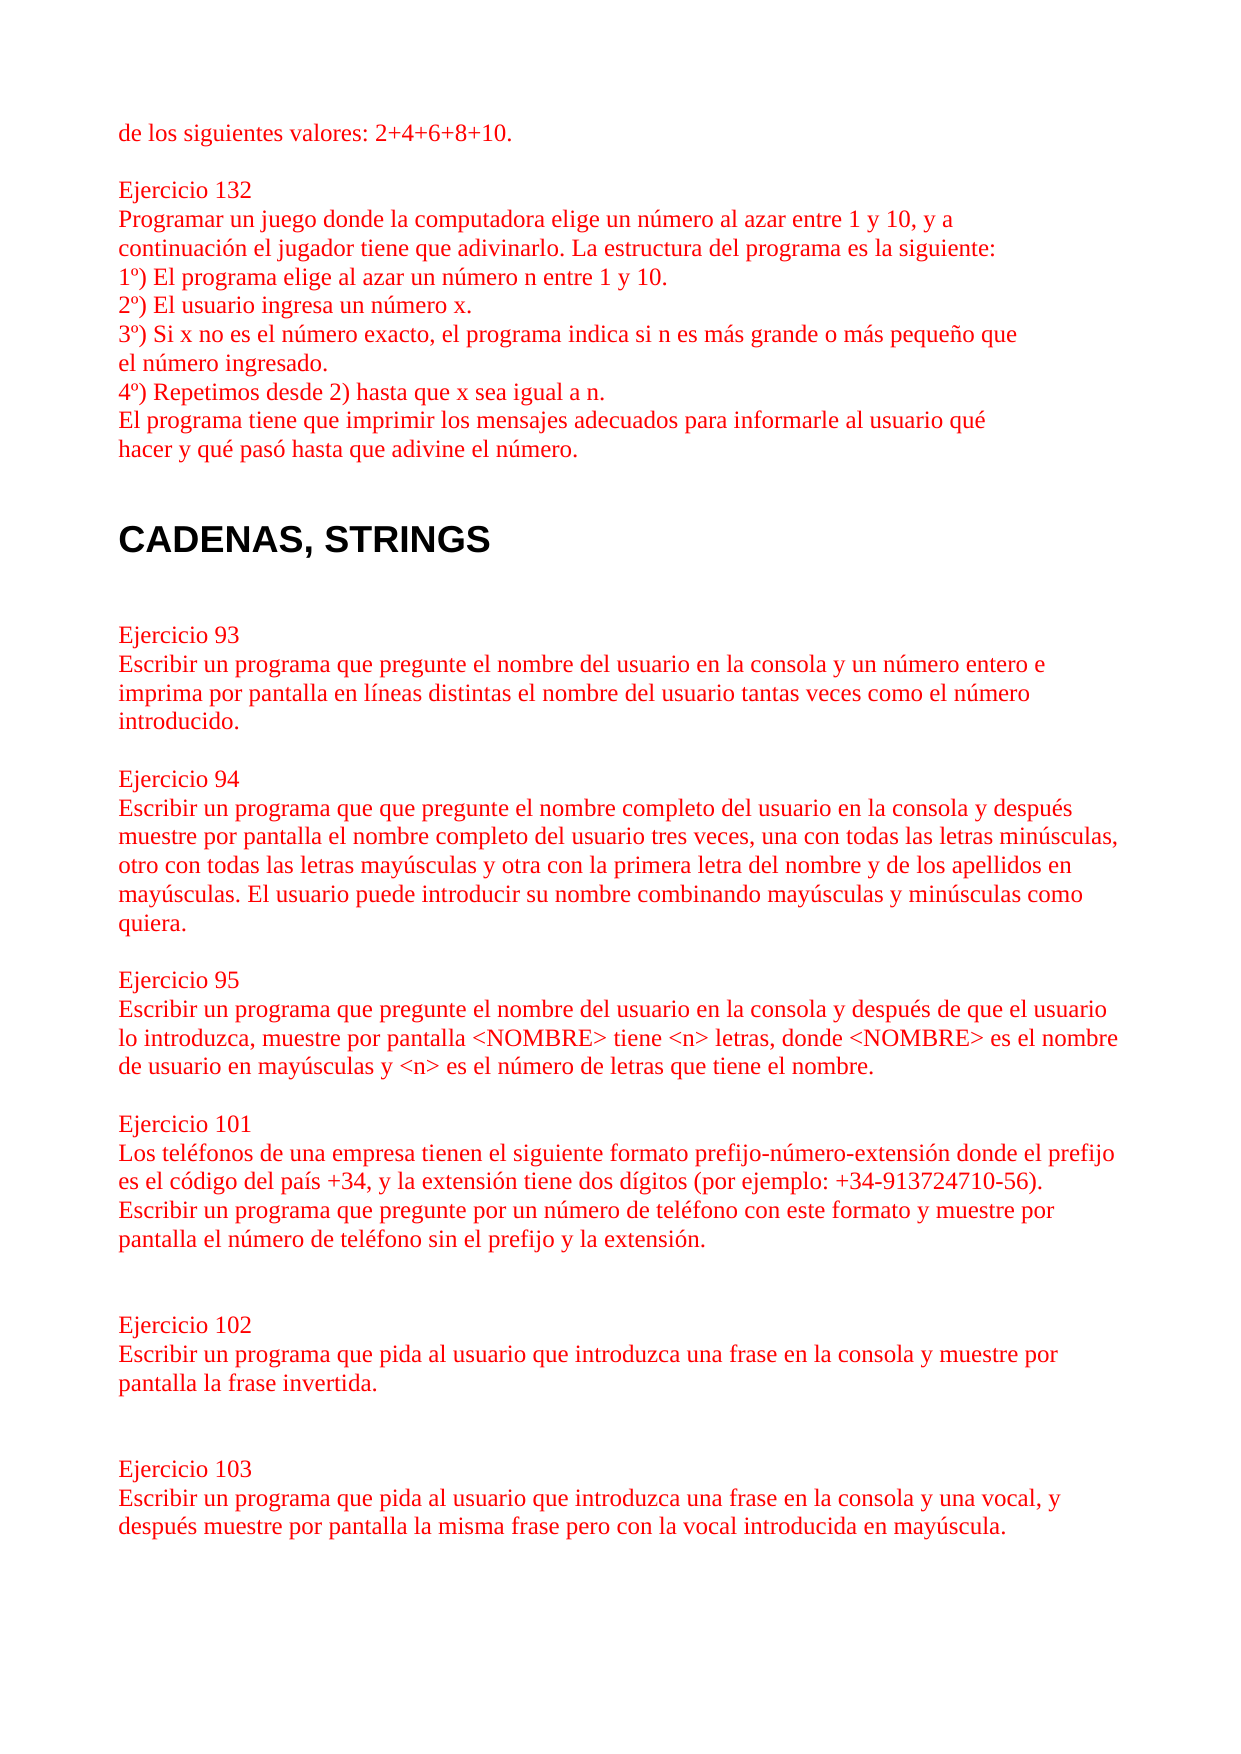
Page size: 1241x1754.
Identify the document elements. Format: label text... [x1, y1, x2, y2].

text Escribir un programa que pida al usuario que introduzca una frase en la consola y una vocal, y después muestre por pantalla la misma frase pero con la vocal introducida en mayúscula. [118, 1483, 1122, 1540]
text 2º) El usuario ingresa un número x. [118, 291, 1122, 319]
text El programa tiene que imprimir los mensajes adecuados para informarle al usuario qué [118, 406, 1122, 434]
text continuación el jugador tiene que adivinarlo. La estructura del programa es la siguiente: [118, 233, 1122, 262]
text de los siguientes valores: 2+4+6+8+10. [118, 118, 1122, 147]
text Programar un juego donde la computadora elige un número al azar entre 1 y 10, y a [118, 204, 1122, 233]
text Ejercicio 103 [118, 1454, 1122, 1483]
text Escribir un programa que pida al usuario que introduzca una frase en la consola y muestre por pantalla la frase invertida. [118, 1339, 1122, 1396]
text Escribir un programa que pregunte el nombre del usuario en la consola y después de que el usuario lo introduzca, muestre por pantalla <NOMBRE> tiene <n> letras, donde <NOMBRE> es el nombre de usuario en mayúsculas y <n> es el número de letras que tiene el nombre. [118, 994, 1122, 1080]
text Escribir un programa que pregunte el nombre del usuario en la consola y un número entero e imprima por pantalla en líneas distintas el nombre del usuario tantas veces como el número introducido. [118, 649, 1122, 735]
text 1º) El programa elige al azar un número n entre 1 y 10. [118, 262, 1122, 291]
text Ejercicio 102 [118, 1310, 1122, 1339]
text hacer y qué pasó hasta que adivine el número. [118, 434, 1122, 463]
text Escribir un programa que que pregunte el nombre completo del usuario en la consola y después muestre por pantalla el nombre completo del usuario tres veces, una con todas las letras minúsculas, otro con todas las letras mayúsculas y otra con la primera letra del nombre y de los apellidos en mayúsculas. El usuario puede introducir su nombre combinando mayúsculas y minúsculas como quiera. [118, 793, 1122, 936]
text Ejercicio 101 [118, 1109, 1122, 1138]
text el número ingresado. [118, 348, 1122, 377]
text 3º) Si x no es el número exacto, el programa indica si n es más grande o más pequeño que [118, 319, 1122, 348]
text Ejercicio 94 [118, 764, 1122, 793]
text Ejercicio 95 [118, 965, 1122, 994]
subtitle CADENAS, STRINGS [118, 517, 1122, 560]
text Escribir un programa que pregunte por un número de teléfono con este formato y muestre por pantalla el número de teléfono sin el prefijo y la extensión. [118, 1195, 1122, 1253]
text Ejercicio 93 [118, 620, 1122, 649]
text Ejercicio 132 [118, 176, 1122, 204]
text 4º) Repetimos desde 2) hasta que x sea igual a n. [118, 377, 1122, 406]
text Los teléfonos de una empresa tienen el siguiente formato prefijo-número-extensión donde el prefijo es el código del país +34, y la extensión tiene dos dígitos (por ejemplo: +34-913724710-56). [118, 1138, 1122, 1195]
